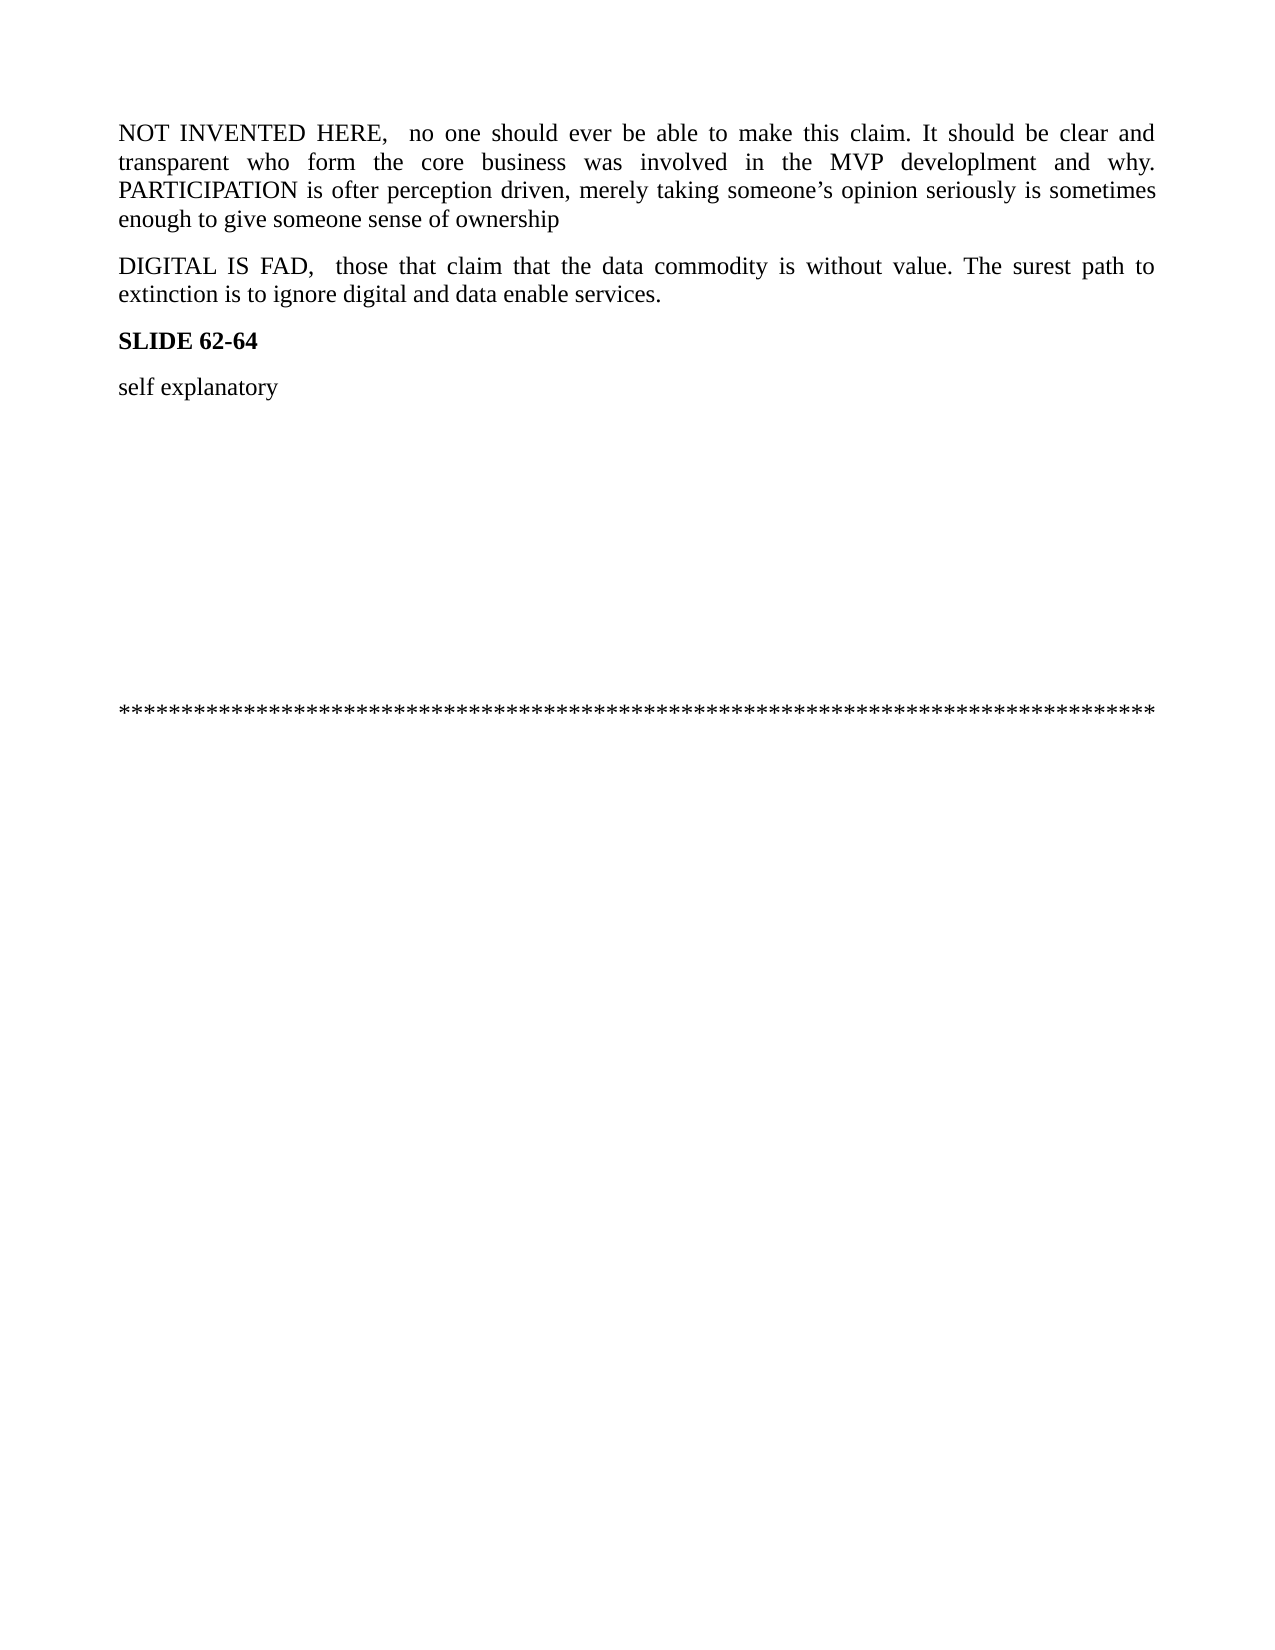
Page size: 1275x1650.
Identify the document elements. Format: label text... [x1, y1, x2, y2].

text DIGITAL IS FAD, those that claim that the data commodity is without value. The surest path to extinction is to ignore digital and data enable services. [118, 251, 1157, 308]
text NOT INVENTED HERE, no one should ever be able to make this claim. It should be clear and transparent who form the core business was involved in the MVP developlment and why. PARTICIPATION is ofter perception driven, merely taking someone’s opinion seriously is sometimes enough to give someone sense of ownership [118, 118, 1157, 233]
text SLIDE 62-64 [118, 326, 1157, 355]
text *********************************************************************************** [118, 698, 1157, 726]
text self explanatory [118, 372, 1157, 401]
